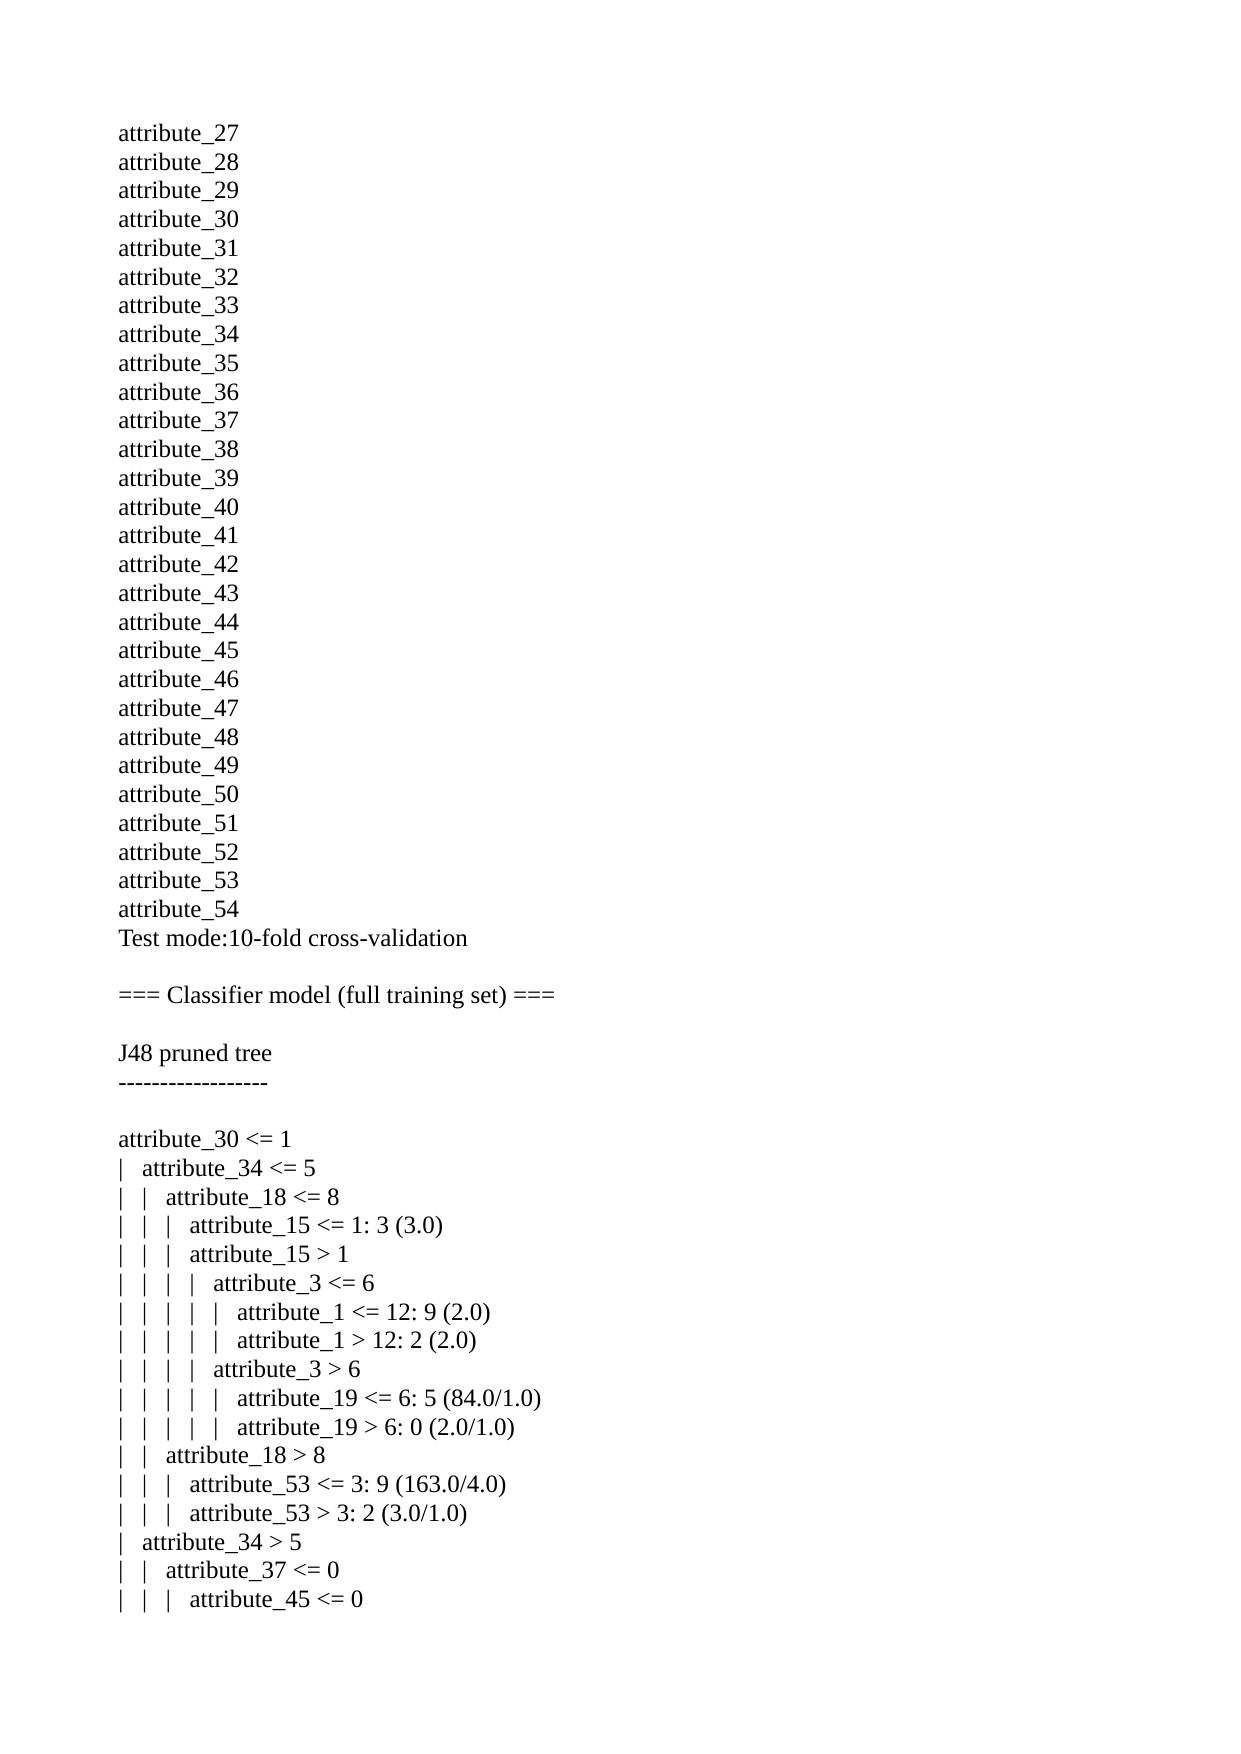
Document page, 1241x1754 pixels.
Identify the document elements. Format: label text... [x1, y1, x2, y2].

text | | | | | attribute_1 <= 12: 9 (2.0) [118, 1297, 1122, 1326]
text J48 pruned tree [118, 1038, 1122, 1067]
text | | | | | attribute_1 > 12: 2 (2.0) [118, 1326, 1122, 1354]
text === Classifier model (full training set) === [118, 981, 1122, 1009]
text | | attribute_18 > 8 [118, 1441, 1122, 1469]
text attribute_50 [118, 779, 1122, 808]
text attribute_37 [118, 406, 1122, 434]
text attribute_48 [118, 722, 1122, 751]
text attribute_30 <= 1 [118, 1124, 1122, 1153]
text attribute_39 [118, 463, 1122, 492]
text | | | attribute_45 <= 0 [118, 1584, 1122, 1613]
text attribute_44 [118, 607, 1122, 636]
text attribute_49 [118, 751, 1122, 779]
text | | | | attribute_3 > 6 [118, 1354, 1122, 1383]
text attribute_52 [118, 837, 1122, 866]
text attribute_32 [118, 262, 1122, 291]
text attribute_35 [118, 348, 1122, 377]
text | | | attribute_53 <= 3: 9 (163.0/4.0) [118, 1469, 1122, 1498]
text attribute_46 [118, 664, 1122, 693]
text | | | | attribute_3 <= 6 [118, 1268, 1122, 1297]
text Test mode:10-fold cross-validation [118, 923, 1122, 952]
text attribute_45 [118, 636, 1122, 664]
text attribute_38 [118, 434, 1122, 463]
text | | attribute_37 <= 0 [118, 1556, 1122, 1584]
text attribute_47 [118, 693, 1122, 722]
text | attribute_34 <= 5 [118, 1153, 1122, 1182]
text | | | | | attribute_19 <= 6: 5 (84.0/1.0) [118, 1383, 1122, 1412]
text attribute_27 [118, 118, 1122, 147]
text attribute_40 [118, 492, 1122, 521]
text attribute_30 [118, 204, 1122, 233]
text | | | attribute_15 > 1 [118, 1239, 1122, 1268]
text attribute_43 [118, 578, 1122, 607]
text attribute_51 [118, 808, 1122, 837]
text | | | attribute_15 <= 1: 3 (3.0) [118, 1211, 1122, 1239]
text attribute_28 [118, 147, 1122, 176]
text attribute_42 [118, 549, 1122, 578]
text | | attribute_18 <= 8 [118, 1182, 1122, 1211]
text attribute_53 [118, 866, 1122, 894]
text | | | attribute_53 > 3: 2 (3.0/1.0) [118, 1498, 1122, 1527]
text | attribute_34 > 5 [118, 1527, 1122, 1556]
text | | | | | attribute_19 > 6: 0 (2.0/1.0) [118, 1412, 1122, 1441]
text attribute_31 [118, 233, 1122, 262]
text attribute_34 [118, 319, 1122, 348]
text ------------------ [118, 1067, 1122, 1096]
text attribute_29 [118, 176, 1122, 204]
text attribute_54 [118, 894, 1122, 923]
text attribute_36 [118, 377, 1122, 406]
text attribute_41 [118, 521, 1122, 549]
text attribute_33 [118, 291, 1122, 319]
